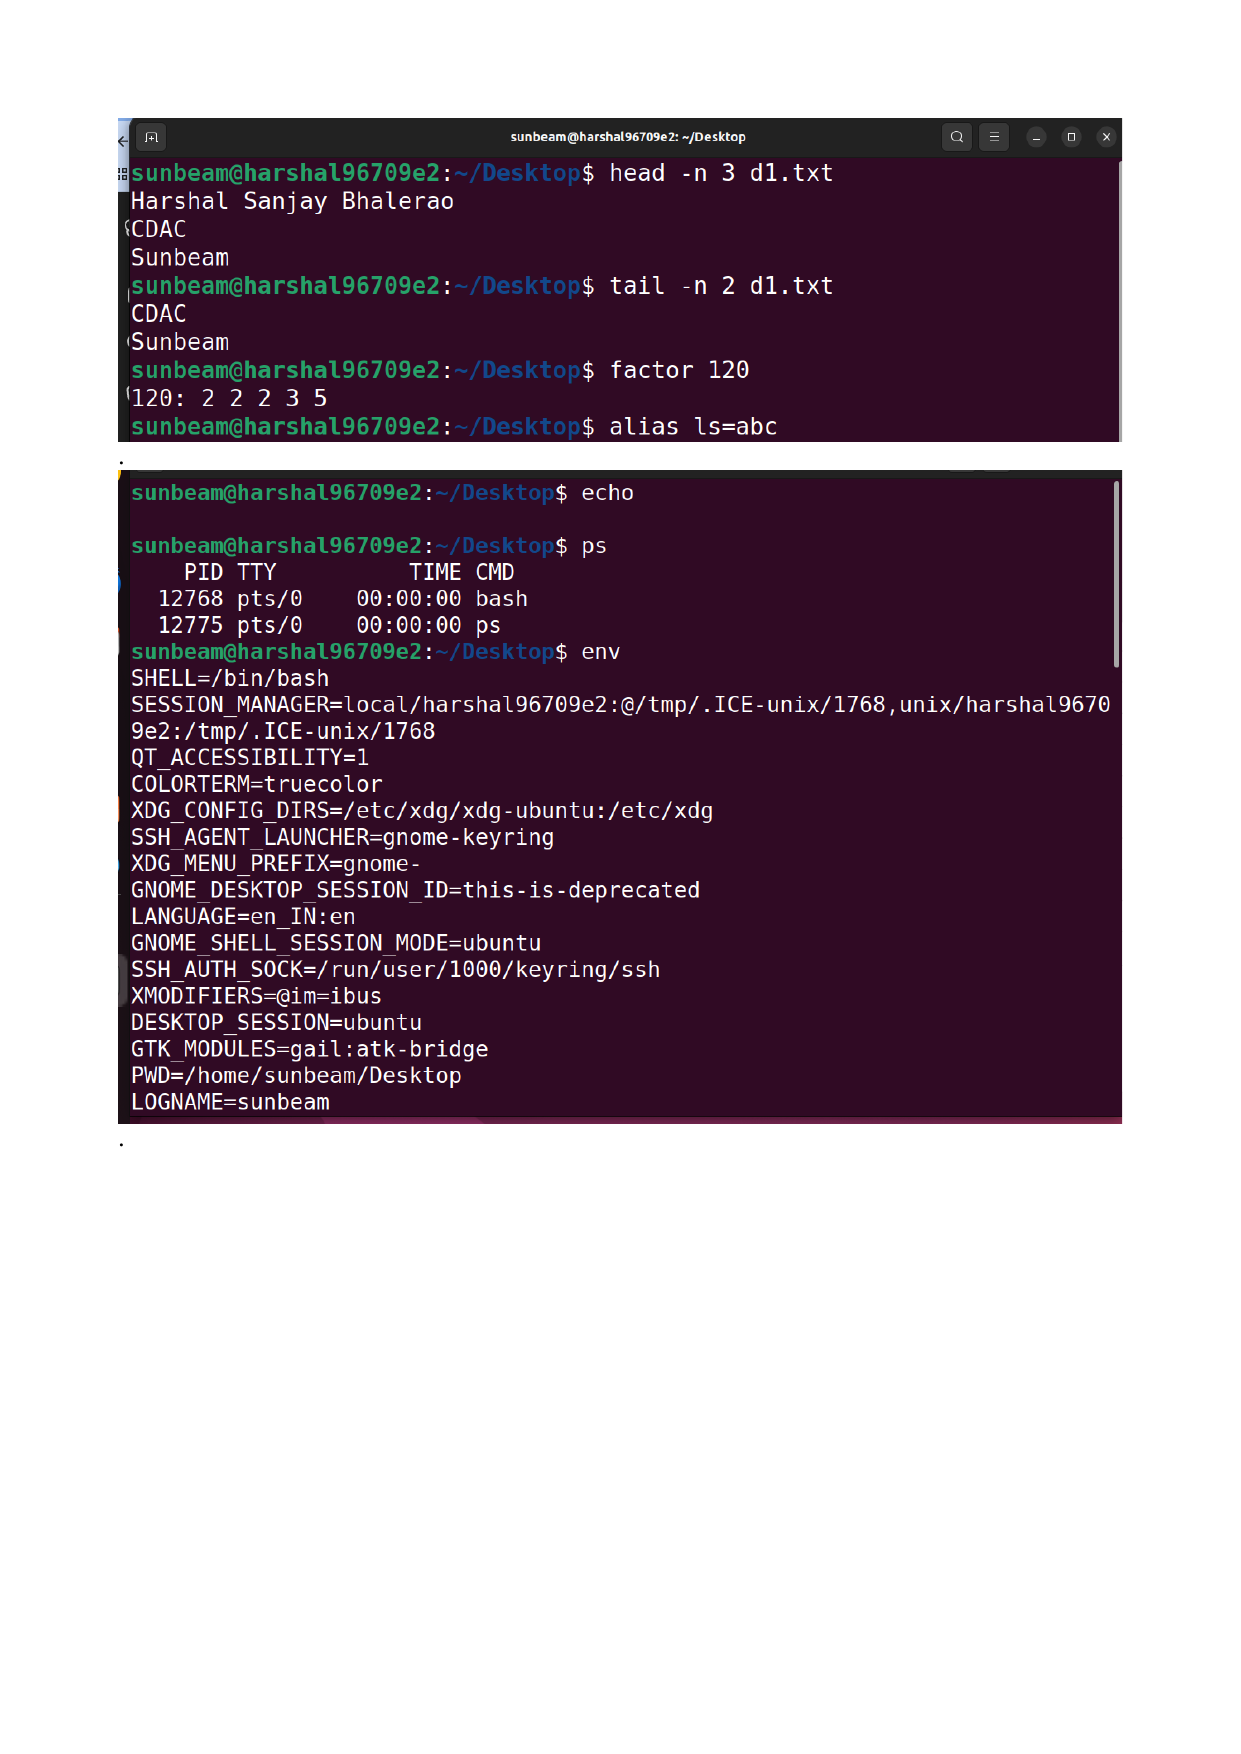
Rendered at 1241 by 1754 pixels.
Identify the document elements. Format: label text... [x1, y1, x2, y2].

picture [118, 118, 1123, 442]
picture [118, 470, 1123, 1124]
text . [118, 1124, 1122, 1152]
text . [118, 442, 1122, 470]
